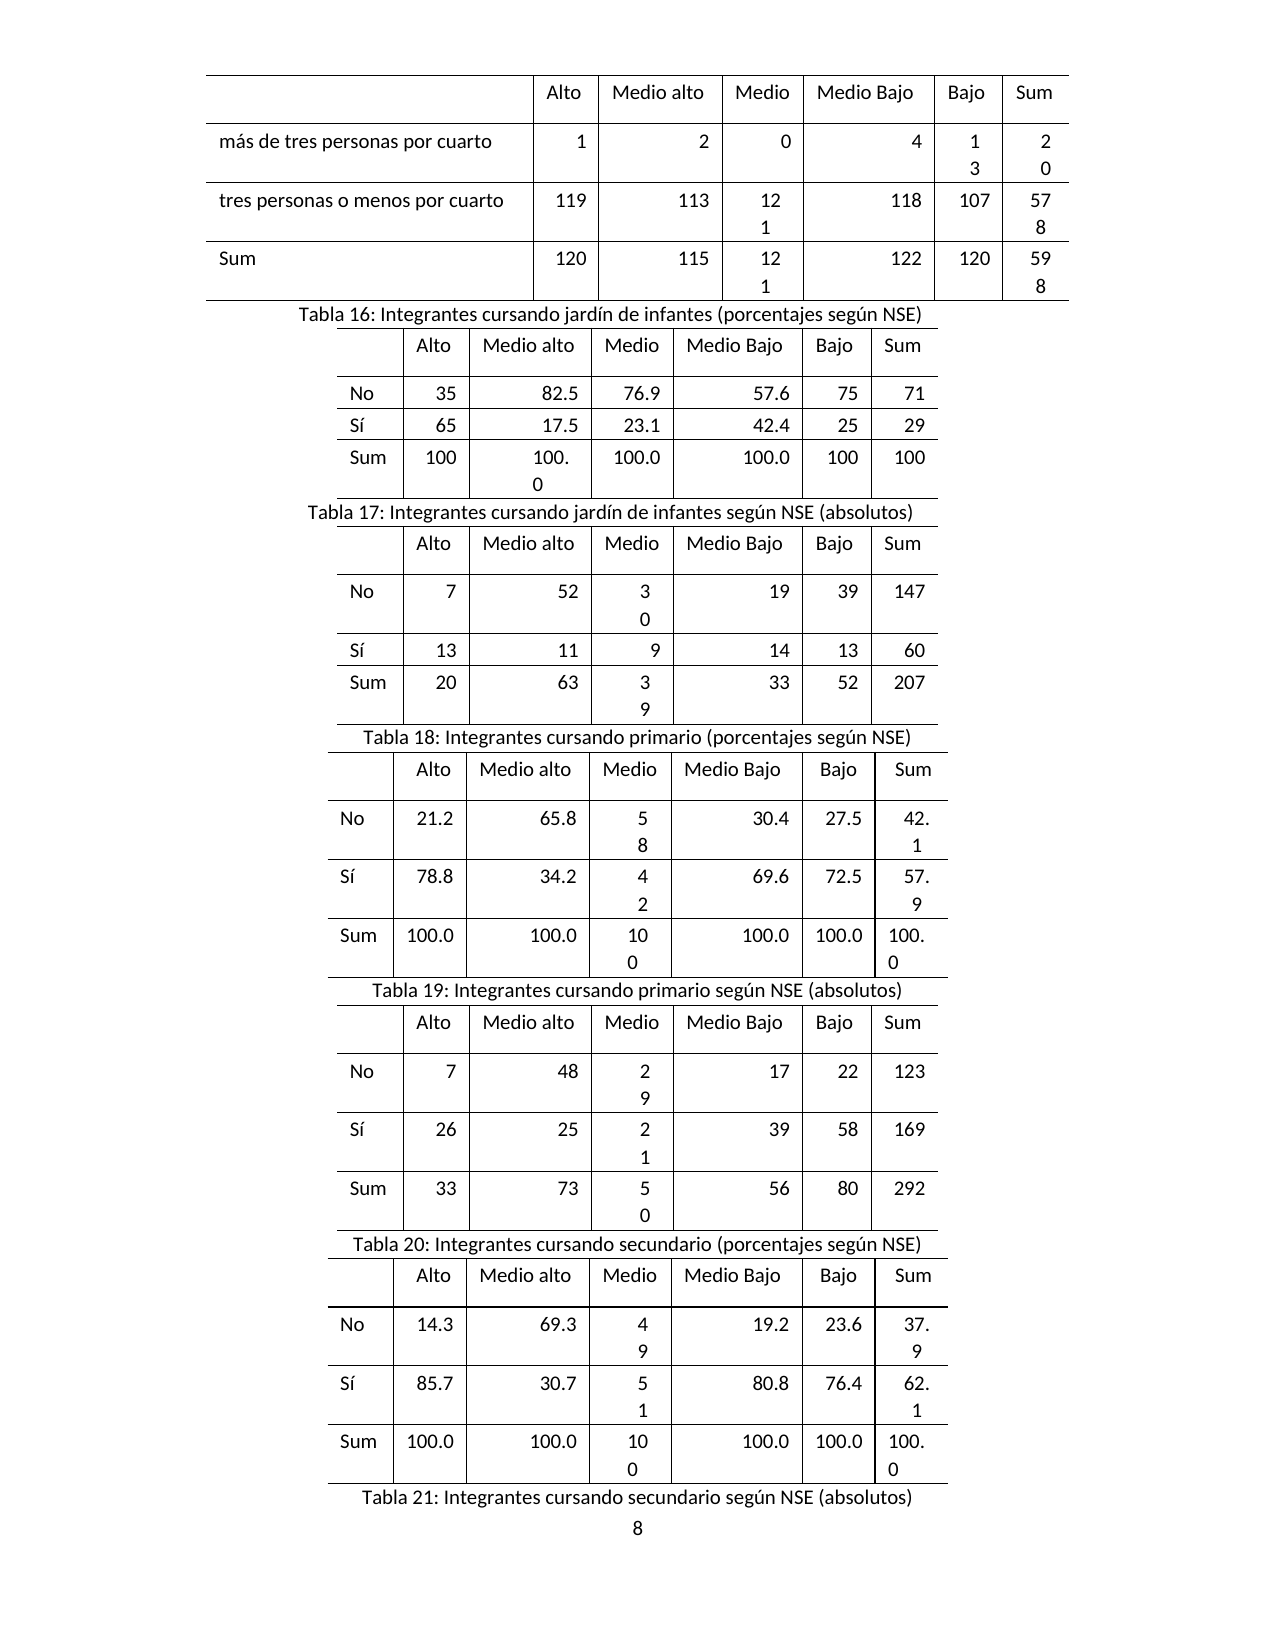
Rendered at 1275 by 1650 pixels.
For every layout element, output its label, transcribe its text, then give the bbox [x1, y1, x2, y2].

text Tabla 20: Integrantes cursando secundario (porcentajes según NSE) [150, 1231, 1125, 1256]
table_header Bajo [803, 1259, 874, 1306]
table_header Bajo [935, 76, 1002, 123]
table_cell 58 [590, 801, 671, 859]
table_cell 30 [592, 575, 673, 633]
table_header Alto [404, 527, 469, 574]
table_cell 100.0 [674, 440, 802, 498]
table_cell 121 [723, 242, 803, 300]
table_cell 292 [872, 1172, 938, 1230]
table_header Bajo [803, 1006, 871, 1053]
table_header Medio Bajo [672, 1259, 802, 1306]
table_cell Sí [337, 634, 403, 665]
table_cell 29 [872, 409, 938, 439]
table_cell Sum [206, 242, 533, 300]
table_header Alto [394, 1259, 466, 1306]
table_cell 48 [470, 1054, 591, 1112]
table_cell 80.8 [672, 1366, 802, 1424]
table_cell 85.7 [394, 1366, 466, 1424]
table_cell No [328, 1308, 393, 1365]
table_cell 27.5 [803, 801, 874, 859]
table_header Medio Bajo [672, 753, 802, 800]
table_header Medio Bajo [674, 329, 802, 376]
table_cell 75 [803, 377, 871, 408]
table_cell 19 [674, 575, 802, 633]
table_cell 62.1 [876, 1366, 948, 1424]
table_cell 598 [1003, 242, 1068, 300]
table_cell 65.8 [467, 801, 589, 859]
table_cell No [328, 801, 393, 859]
table_cell 120 [935, 242, 1002, 300]
table_cell 60 [872, 634, 938, 665]
table_cell más de tres personas por cuarto [206, 124, 533, 182]
table_cell 65 [404, 409, 469, 439]
table_cell 23.6 [803, 1308, 874, 1365]
table_cell 100 [590, 1425, 671, 1483]
text Tabla 19: Integrantes cursando primario según NSE (absolutos) [150, 978, 1125, 1003]
table_cell 30.4 [672, 801, 802, 859]
table_header Sum [872, 329, 938, 376]
table_cell 100.0 [876, 919, 948, 977]
table_cell Sum [328, 1425, 393, 1483]
table_header [206, 76, 533, 123]
table_cell 63 [470, 666, 591, 723]
table_cell 76.4 [803, 1366, 874, 1424]
table_cell 42.1 [876, 801, 948, 859]
table_cell Sum [337, 666, 403, 723]
table_cell 37.9 [876, 1308, 948, 1365]
table_cell 0 [723, 124, 803, 182]
text Tabla 16: Integrantes cursando jardín de infantes (porcentajes según NSE) [298, 301, 1125, 326]
table_header Medio [592, 527, 673, 574]
table_header Medio alto [599, 76, 722, 123]
table_cell 107 [935, 183, 1002, 241]
table_cell 39 [592, 666, 673, 723]
table_header [328, 753, 393, 800]
table_cell 100.0 [803, 1425, 874, 1483]
table_cell 123 [872, 1054, 938, 1112]
table_header Bajo [803, 527, 871, 574]
table_cell Sí [337, 1113, 403, 1171]
table_cell 100.0 [803, 919, 874, 977]
table_cell 57.6 [674, 377, 802, 408]
table_cell 207 [872, 666, 938, 723]
table_header Sum [872, 1006, 938, 1053]
table_cell 52 [803, 666, 871, 723]
table_cell 25 [803, 409, 871, 439]
table_cell 30.7 [467, 1366, 589, 1424]
table_cell 11 [470, 634, 591, 665]
table_cell 14 [674, 634, 802, 665]
table_cell 100.0 [592, 440, 673, 498]
table_cell 80 [803, 1172, 871, 1230]
table_cell 50 [592, 1172, 673, 1230]
table_cell 100.0 [876, 1425, 948, 1483]
table_header Sum [872, 527, 938, 574]
table_header [328, 1259, 393, 1306]
table_cell 119 [534, 183, 598, 241]
table_header Medio alto [470, 527, 591, 574]
table_cell 115 [599, 242, 722, 300]
table_cell 20 [404, 666, 469, 723]
table_cell 9 [592, 634, 673, 665]
table_header Medio alto [470, 1006, 591, 1053]
table_cell 113 [599, 183, 722, 241]
table_cell 100.0 [467, 919, 589, 977]
table_cell No [337, 1054, 403, 1112]
table_cell 21.2 [394, 801, 466, 859]
table_cell 169 [872, 1113, 938, 1171]
table_header Medio alto [470, 329, 591, 376]
table_cell 71 [872, 377, 938, 408]
table_header Sum [876, 753, 948, 800]
table_cell 100 [803, 440, 871, 498]
table_header Alto [404, 329, 469, 376]
table_cell 14.3 [394, 1308, 466, 1365]
table_header Medio alto [467, 753, 589, 800]
table_header Bajo [803, 329, 871, 376]
table_cell 19.2 [672, 1308, 802, 1365]
table_cell 13 [935, 124, 1002, 182]
table_cell 4 [804, 124, 934, 182]
table_header Alto [404, 1006, 469, 1053]
table_cell 23.1 [592, 409, 673, 439]
text Tabla 18: Integrantes cursando primario (porcentajes según NSE) [150, 724, 1125, 750]
table_cell 121 [723, 183, 803, 241]
table_cell tres personas o menos por cuarto [206, 183, 533, 241]
table_cell 56 [674, 1172, 802, 1230]
table_cell 100 [404, 440, 469, 498]
table_cell 25 [470, 1113, 591, 1171]
text Tabla 17: Integrantes cursando jardín de infantes según NSE (absolutos) [308, 499, 1125, 524]
table_cell 58 [803, 1113, 871, 1171]
table_cell 7 [404, 575, 469, 633]
table_cell 76.9 [592, 377, 673, 408]
table_cell 39 [674, 1113, 802, 1171]
table_cell 1 [534, 124, 598, 182]
table_cell Sí [337, 409, 403, 439]
table_cell Sum [328, 919, 393, 977]
table_header [337, 527, 403, 574]
table_cell 33 [674, 666, 802, 723]
table_cell 57.9 [876, 860, 948, 918]
table_cell 100.0 [394, 1425, 466, 1483]
table_header Medio Bajo [804, 76, 934, 123]
table_cell 49 [590, 1308, 671, 1365]
table_cell Sum [337, 1172, 403, 1230]
table_header Medio [723, 76, 803, 123]
table_cell 13 [803, 634, 871, 665]
table_cell No [337, 377, 403, 408]
table_cell 73 [470, 1172, 591, 1230]
table_cell 13 [404, 634, 469, 665]
table_cell 42.4 [674, 409, 802, 439]
table_cell 100.0 [672, 1425, 802, 1483]
table_cell 118 [804, 183, 934, 241]
table_cell 17 [674, 1054, 802, 1112]
table_cell 72.5 [803, 860, 874, 918]
table_header Medio Bajo [674, 527, 802, 574]
table_header [337, 329, 403, 376]
table_header Sum [876, 1259, 948, 1306]
table_cell 21 [592, 1113, 673, 1171]
table_cell 78.8 [394, 860, 466, 918]
table_cell 69.6 [672, 860, 802, 918]
table_cell No [337, 575, 403, 633]
table_cell 100.0 [394, 919, 466, 977]
table_cell 29 [592, 1054, 673, 1112]
table_header Medio Bajo [674, 1006, 802, 1053]
table_cell 120 [534, 242, 598, 300]
table_cell Sí [328, 1366, 393, 1424]
table_cell 82.5 [470, 377, 591, 408]
table_cell 69.3 [467, 1308, 589, 1365]
table_header Medio alto [467, 1259, 589, 1306]
table_cell Sí [328, 860, 393, 918]
table_cell 35 [404, 377, 469, 408]
table_cell 42 [590, 860, 671, 918]
table_cell 26 [404, 1113, 469, 1171]
table_header Medio [590, 753, 671, 800]
table_cell 147 [872, 575, 938, 633]
table_cell 100.0 [672, 919, 802, 977]
table_cell 39 [803, 575, 871, 633]
table_cell 100.0 [467, 1425, 589, 1483]
table_header Sum [1003, 76, 1068, 123]
table_header [337, 1006, 403, 1053]
table_cell 17.5 [470, 409, 591, 439]
table_cell 34.2 [467, 860, 589, 918]
table_cell 33 [404, 1172, 469, 1230]
table_header Alto [394, 753, 466, 800]
table_cell 51 [590, 1366, 671, 1424]
table_cell 100 [872, 440, 938, 498]
table_cell 20 [1003, 124, 1068, 182]
table_header Medio [592, 329, 673, 376]
table_header Alto [534, 76, 598, 123]
table_cell 100 [590, 919, 671, 977]
table_cell 52 [470, 575, 591, 633]
table_cell 7 [404, 1054, 469, 1112]
text Tabla 21: Integrantes cursando secundario según NSE (absolutos) [150, 1484, 1125, 1509]
table_cell 2 [599, 124, 722, 182]
table_cell Sum [337, 440, 403, 498]
table_header Medio [590, 1259, 671, 1306]
table_header Medio [592, 1006, 673, 1053]
table_cell 100.0 [470, 440, 591, 498]
table_cell 578 [1003, 183, 1068, 241]
table_cell 122 [804, 242, 934, 300]
table_cell 22 [803, 1054, 871, 1112]
table_header Bajo [803, 753, 874, 800]
